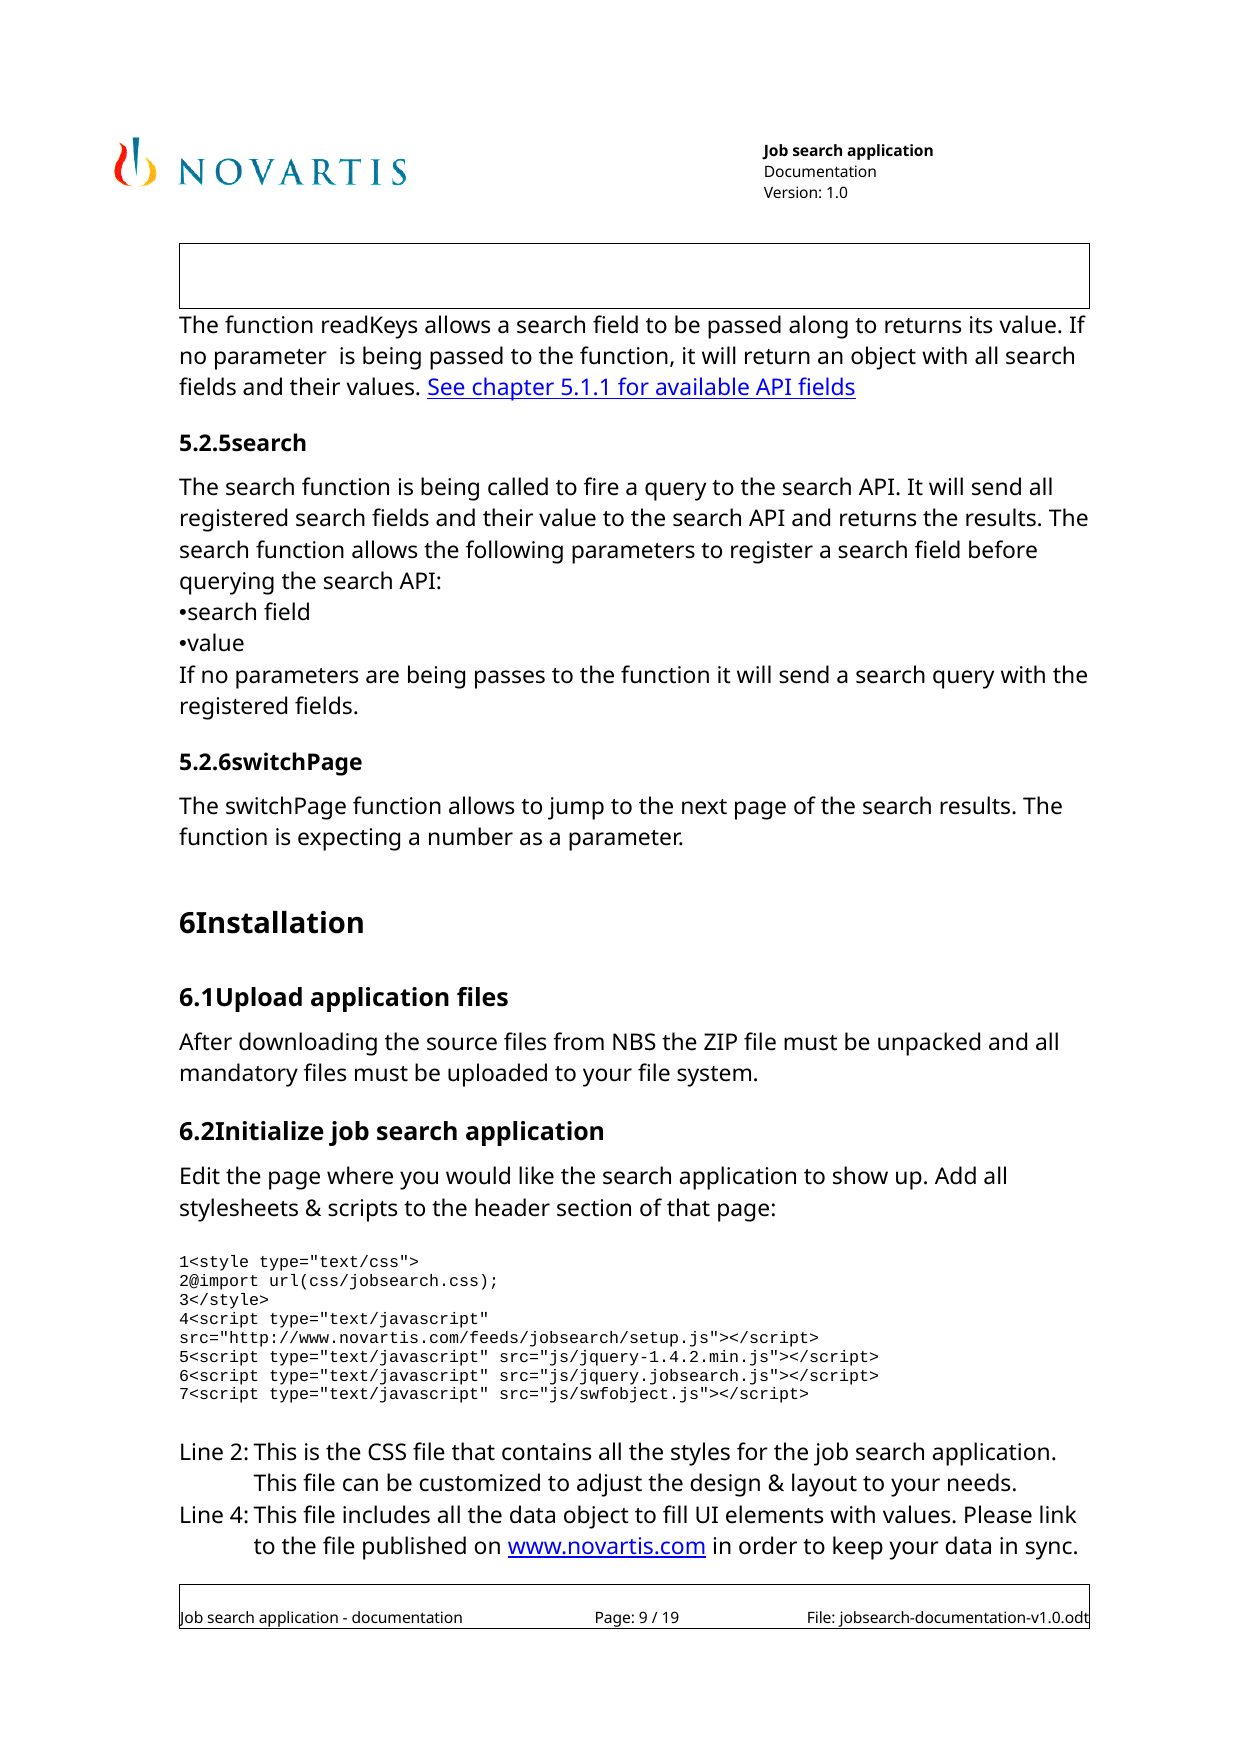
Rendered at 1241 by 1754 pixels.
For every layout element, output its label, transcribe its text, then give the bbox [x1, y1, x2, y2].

list @import url(css/jobsearch.css); [179, 1273, 1090, 1292]
text After downloading the source files from NBS the ZIP file must be unpacked and all mandatory files must be uploaded to your file system. [179, 1026, 1090, 1089]
text Line 2: This is the CSS file that contains all the styles for the job search application. This file can be customized to adjust the design & layout to your needs. [179, 1436, 1090, 1498]
list <style type="text/css"> [179, 1254, 1090, 1273]
text If no parameters are being passes to the function it will send a search query with the registered fields. [179, 659, 1090, 721]
subtitle Upload application files [179, 979, 1090, 1014]
list <script type="text/javascript" src="http://www.novartis.com/feeds/jobsearch/setup.js"></script> [179, 1311, 1090, 1348]
text The switchPage function allows to jump to the next page of the search results. The function is expecting a number as a parameter. [179, 790, 1090, 852]
text The search function is being called to fire a query to the search API. It will send all registered search fields and their value to the search API and returns the results. The search function allows the following parameters to register a search field before querying the search API: [179, 471, 1090, 596]
text Line 4: This file includes all the data object to fill UI elements with values. Please link to the file published on www.novartis.com in order to keep your data in sync. [179, 1498, 1090, 1561]
list <script type="text/javascript" src="js/jquery.jobsearch.js"></script> [179, 1367, 1090, 1386]
list search field [179, 596, 1090, 627]
text The function readKeys allows a search field to be passed along to returns its value. If no parameter is being passed to the function, it will return an object with all search fields and their values. See chapter 5.1.1 for available API fields [179, 309, 1090, 402]
list <script type="text/javascript" src="js/jquery-1.4.2.min.js"></script> [179, 1348, 1090, 1367]
list </style> [179, 1292, 1090, 1311]
subtitle Installation [179, 902, 1090, 942]
list value [179, 627, 1090, 659]
subtitle Initialize job search application [179, 1114, 1090, 1148]
subtitle switchPage [179, 746, 1090, 777]
subtitle search [179, 427, 1090, 459]
list <script type="text/javascript" src="js/swfobject.js"></script> [179, 1386, 1090, 1405]
text Edit the page where you would like the search application to show up. Add all stylesheets & scripts to the header section of that page: [179, 1160, 1090, 1223]
